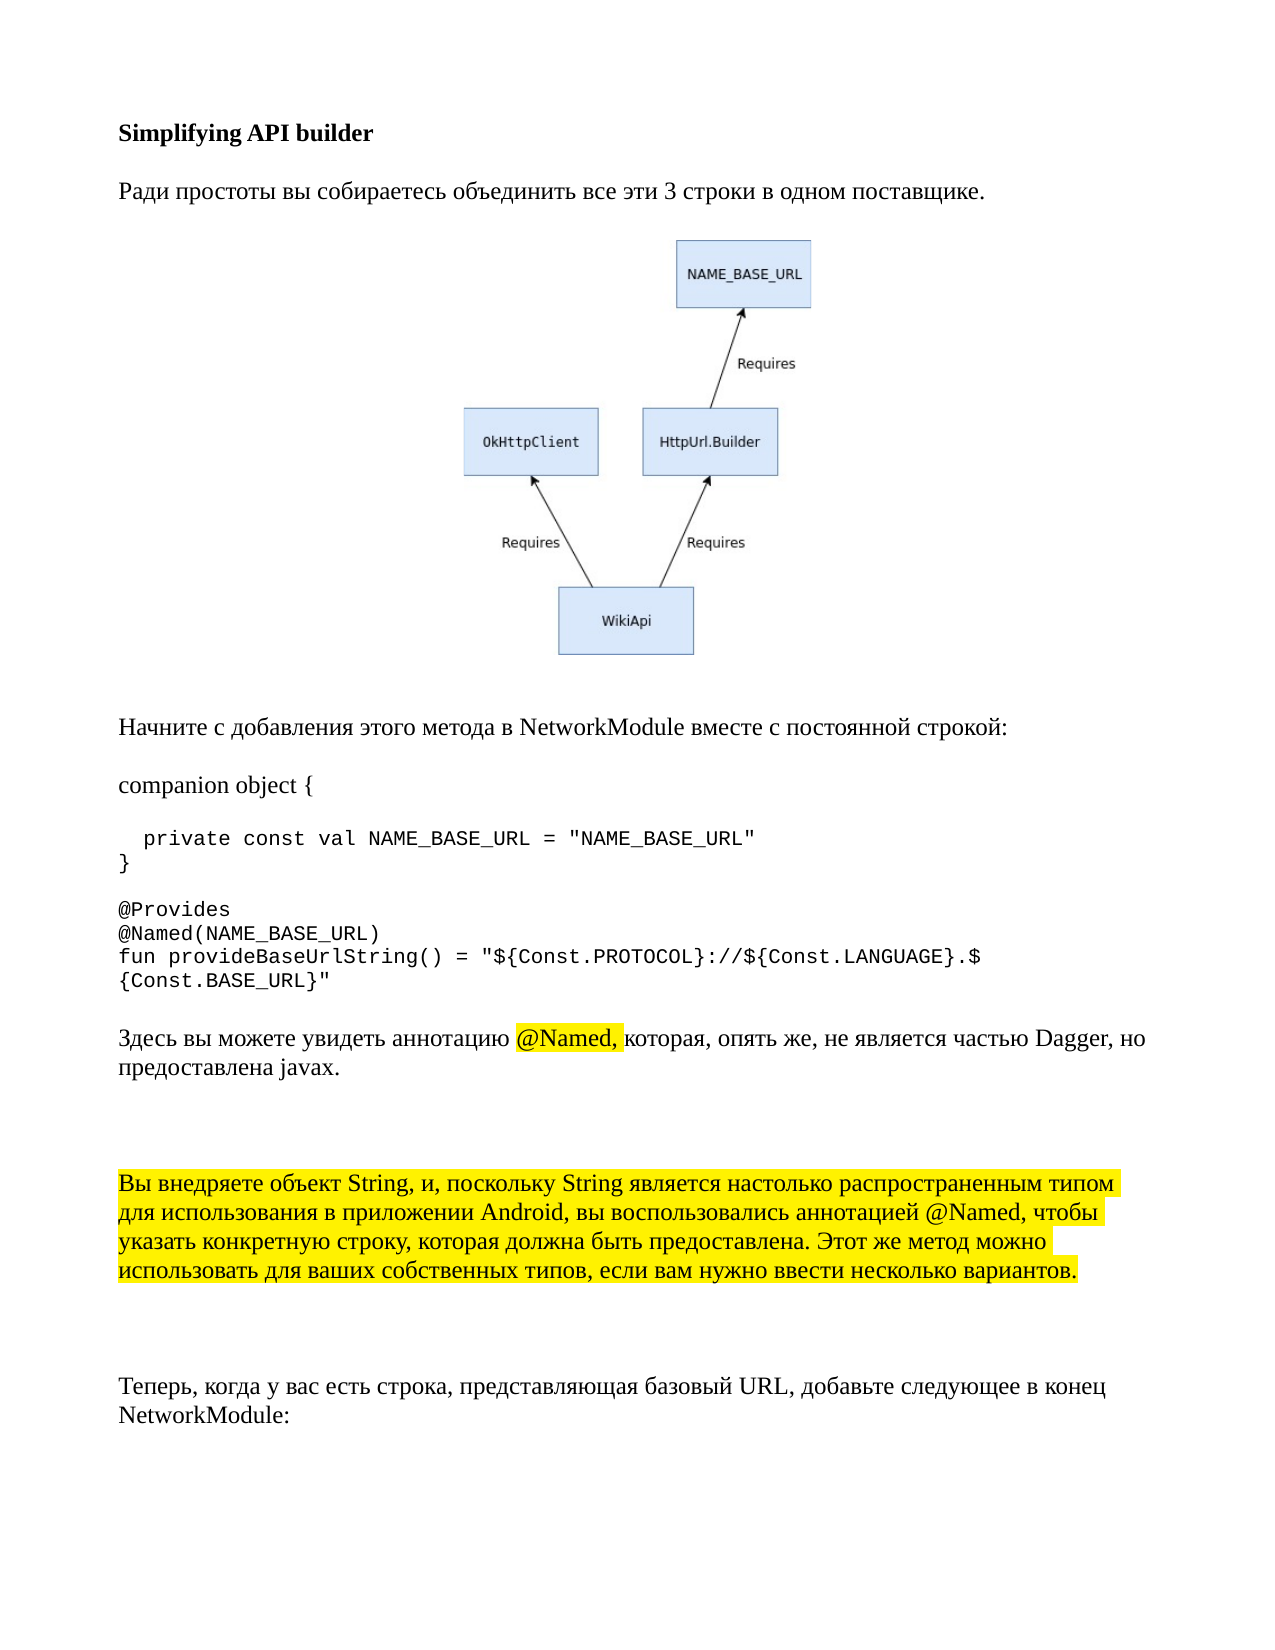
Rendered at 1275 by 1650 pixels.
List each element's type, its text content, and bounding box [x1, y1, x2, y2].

subtitle Simplifying API builder [118, 118, 1157, 147]
text companion object { [118, 770, 1157, 799]
text @Provides [118, 899, 1157, 923]
text Теперь, когда у вас есть строка, представляющая базовый URL, добавьте следующее в конец NetworkModule: [118, 1371, 1157, 1429]
text @Named(NAME_BASE_URL) [118, 923, 1157, 947]
text fun provideBaseUrlString() = "${Const.PROTOCOL}://${Const.LANGUAGE}.${Const.BASE_URL}" [118, 947, 1157, 994]
text Вы внедряете объект String, и, поскольку String является настолько распространенным типом для использования в приложении Android, вы воспользовались аннотацией @Named, чтобы указать конкретную строку, которая должна быть предоставлена. Этот же метод можно использовать для ваших собственных типов, если вам нужно ввести несколько вариантов. [118, 1168, 1157, 1283]
text private const val NAME_BASE_URL = "NAME_BASE_URL" [118, 828, 1157, 852]
text } [118, 852, 1157, 876]
text Здесь вы можете увидеть аннотацию @Named, которая, опять же, не является частью Dagger, но предоставлена javax. [118, 1023, 1157, 1081]
text Начните с добавления этого метода в NetworkModule вместе с постоянной строкой: [118, 712, 1157, 741]
text Ради простоты вы собираетесь объединить все эти 3 строки в одном поставщике. [118, 176, 1157, 205]
picture [463, 240, 812, 655]
